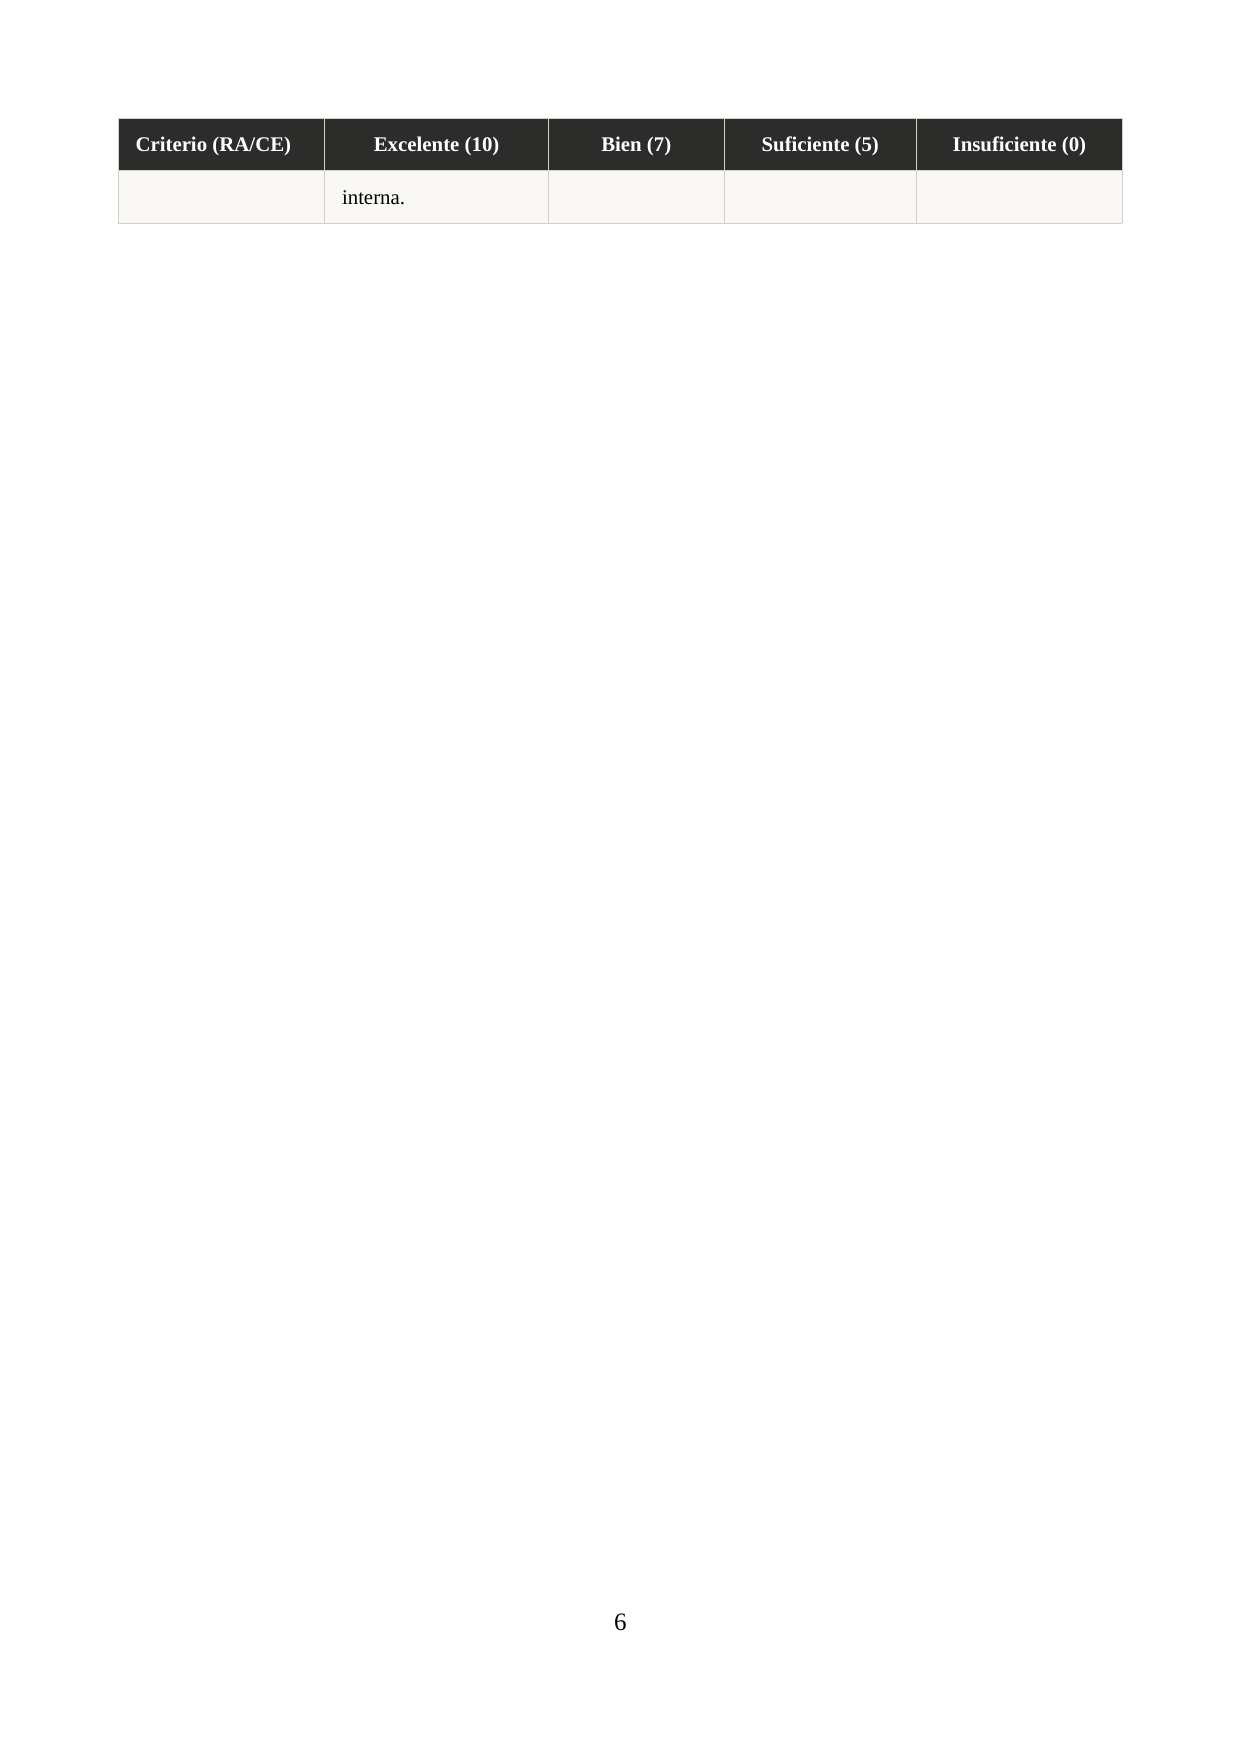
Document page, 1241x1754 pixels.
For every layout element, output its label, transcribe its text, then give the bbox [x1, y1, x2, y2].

table_header Excelente (10) [325, 119, 548, 170]
table_cell interna. [325, 171, 548, 223]
table_cell [917, 171, 1122, 223]
table_header Criterio (RA/CE) [119, 119, 324, 170]
table_cell [119, 171, 324, 223]
table_header Suficiente (5) [725, 119, 916, 170]
table_cell [549, 171, 724, 223]
table_header Bien (7) [549, 119, 724, 170]
table_header Insuficiente (0) [917, 119, 1122, 170]
table_cell [725, 171, 916, 223]
